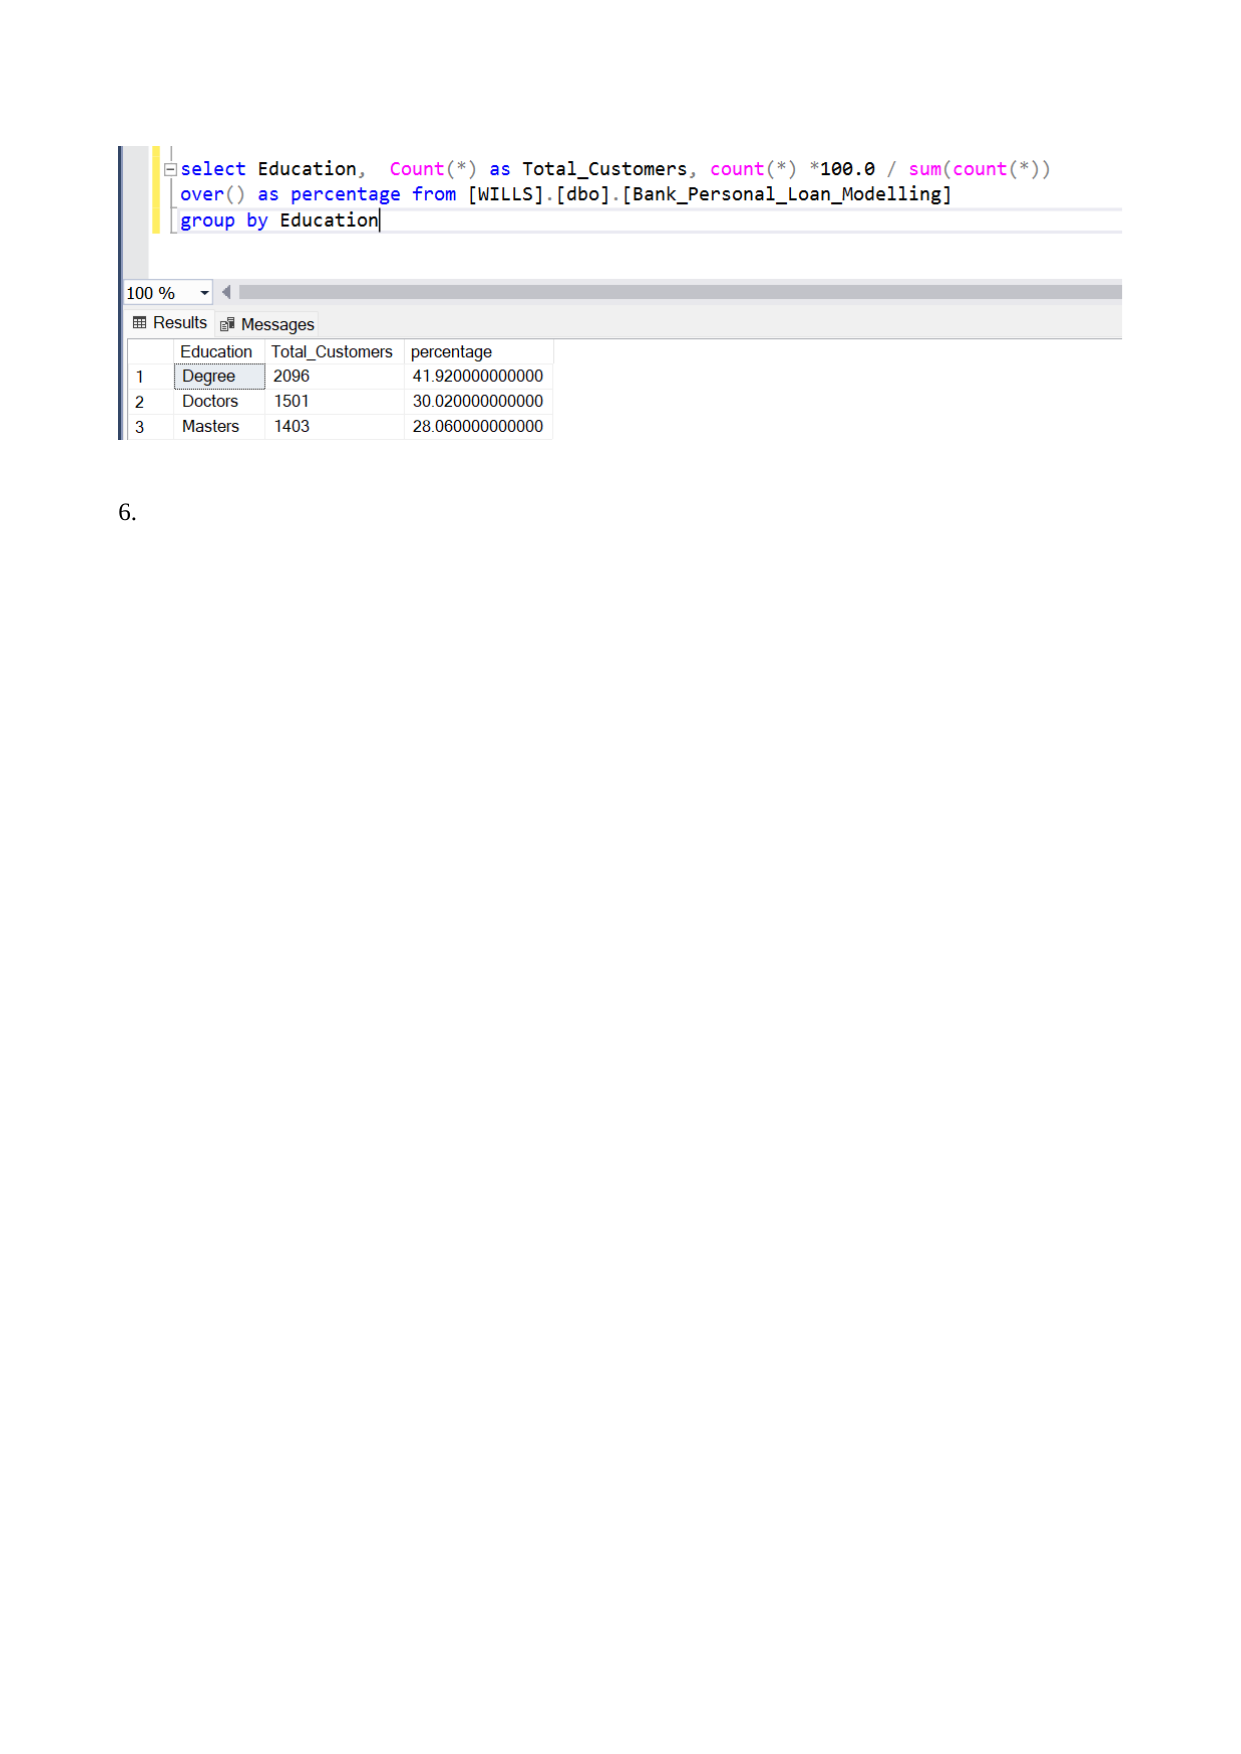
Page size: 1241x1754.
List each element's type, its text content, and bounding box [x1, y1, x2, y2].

text 6. [118, 497, 1122, 526]
picture [118, 146, 1123, 440]
